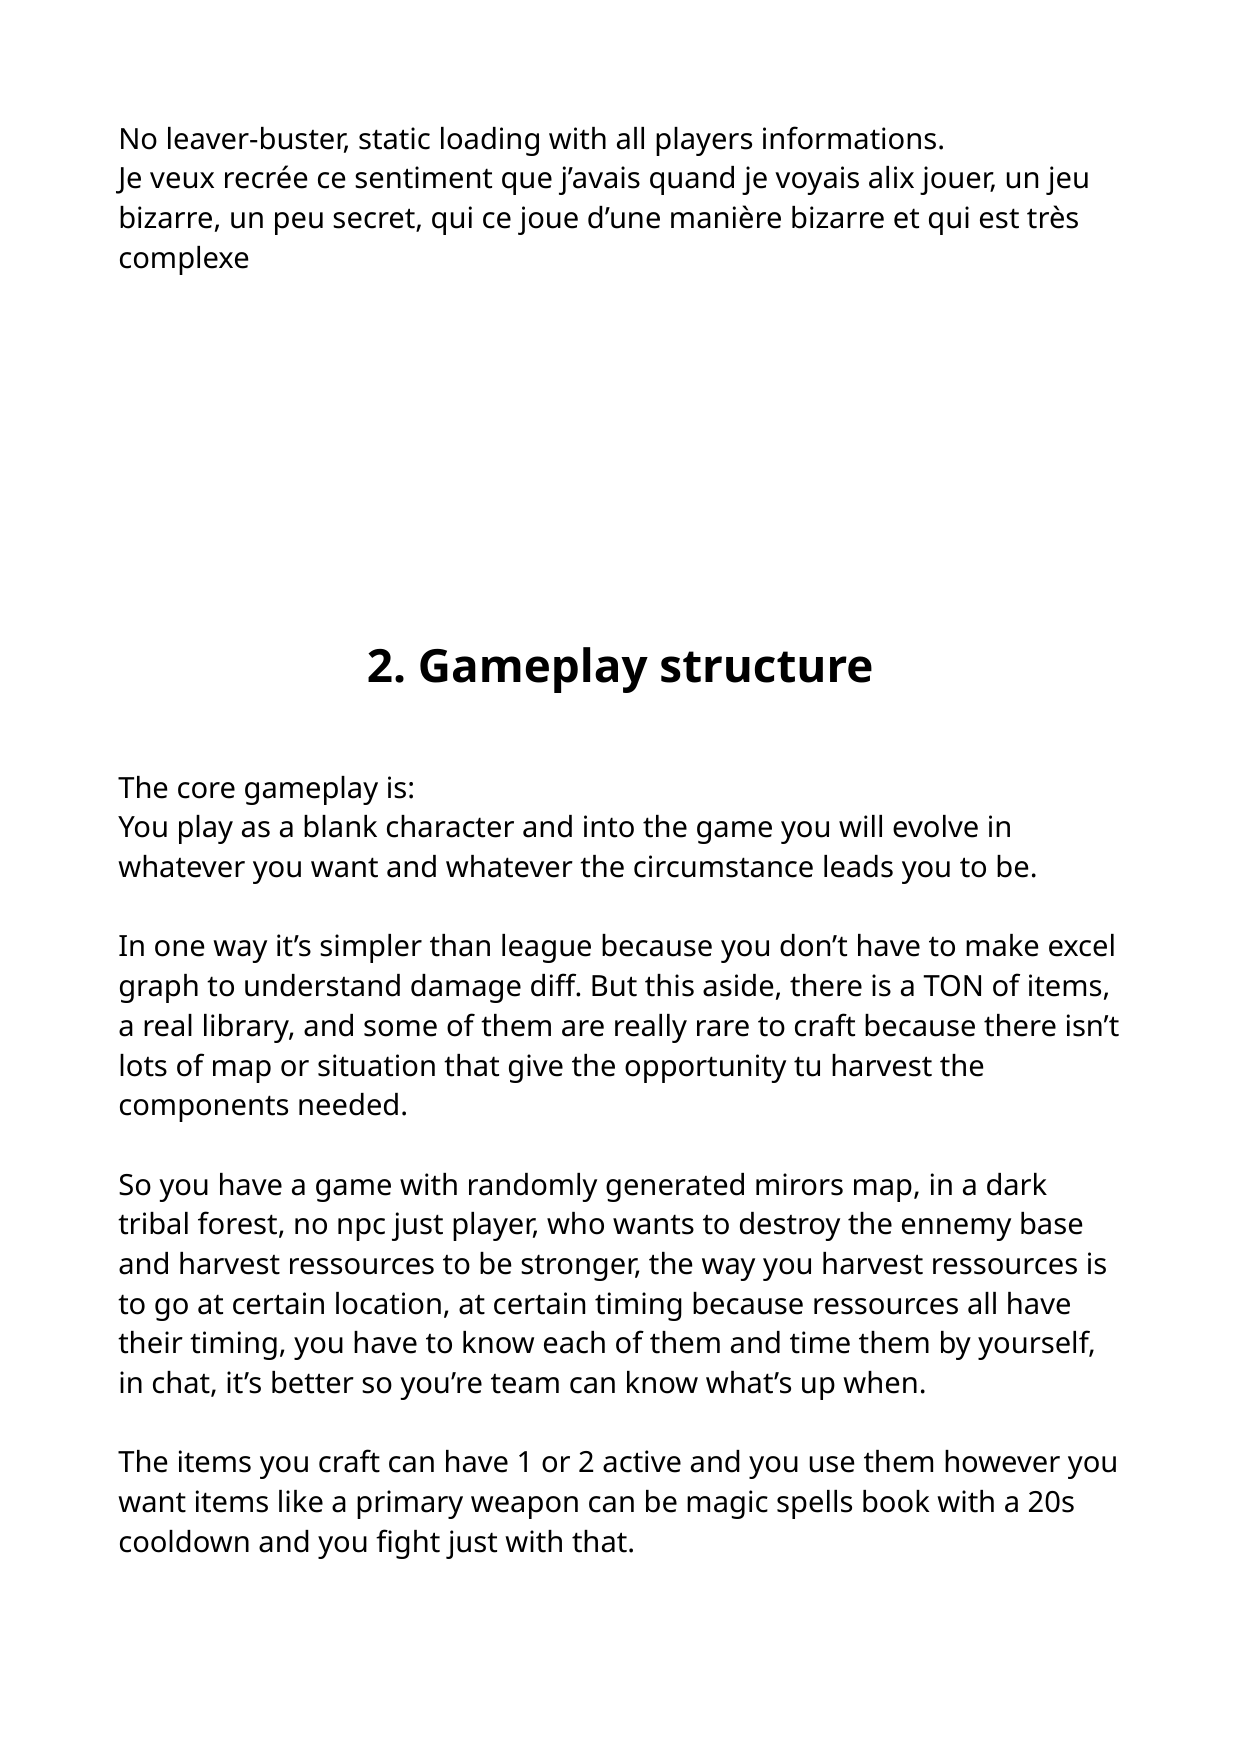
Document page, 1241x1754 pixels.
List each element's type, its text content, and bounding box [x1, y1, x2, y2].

text In one way it’s simpler than league because you don’t have to make excel graph to understand damage diff. But this aside, there is a TON of items, a real library, and some of them are really rare to craft because there isn’t lots of map or situation that give the opportunity tu harvest the components needed. [118, 926, 1122, 1124]
text So you have a game with randomly generated mirors map, in a dark tribal forest, no npc just player, who wants to destroy the ennemy base and harvest ressources to be stronger, the way you harvest ressources is to go at certain location, at certain timing because ressources all have their timing, you have to know each of them and time them by yourself, in chat, it’s better so you’re team can know what’s up when. [118, 1164, 1122, 1402]
text 2. Gameplay structure [118, 634, 1122, 696]
text The items you craft can have 1 or 2 active and you use them however you want items like a primary weapon can be magic spells book with a 20s cooldown and you fight just with that. [118, 1442, 1122, 1561]
text No leaver-buster, static loading with all players informations. [118, 118, 1122, 158]
text You play as a blank character and into the game you will evolve in whatever you want and whatever the circumstance leads you to be. [118, 807, 1122, 886]
text Je veux recrée ce sentiment que j’avais quand je voyais alix jouer, un jeu bizarre, un peu secret, qui ce joue d’une manière bizarre et qui est très complexe [118, 158, 1122, 277]
text The core gameplay is: [118, 767, 1122, 807]
